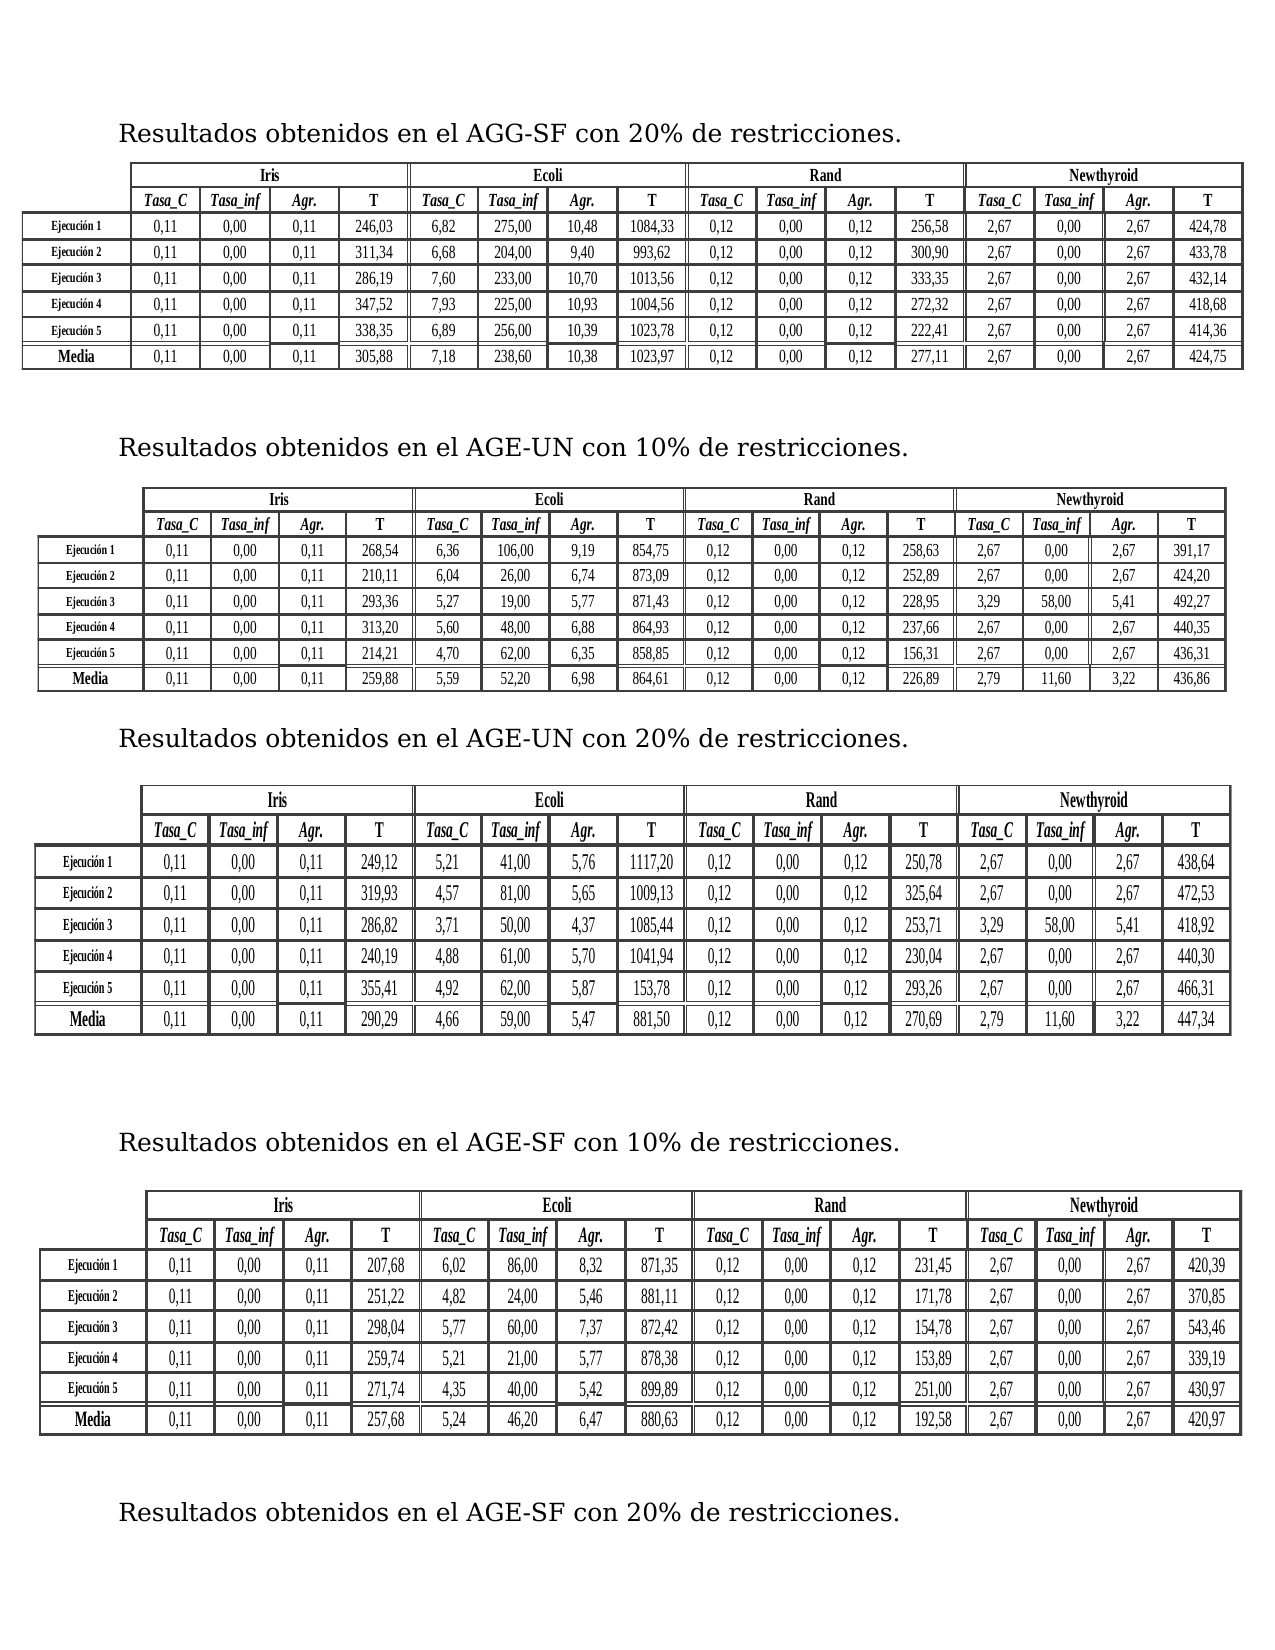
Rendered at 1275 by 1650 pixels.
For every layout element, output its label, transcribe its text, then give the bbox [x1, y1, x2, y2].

text Resultados obtenidos en el AGE-SF con 10% de restricciones. [118, 1127, 1157, 1157]
text Resultados obtenidos en el AGE-UN con 20% de restricciones. [118, 723, 1157, 753]
text Resultados obtenidos en el AGE-SF con 20% de restricciones. [118, 1497, 1157, 1527]
text Resultados obtenidos en el AGE-UN con 10% de restricciones. [118, 431, 1157, 461]
text Resultados obtenidos en el AGG-SF con 20% de restricciones. [118, 118, 1157, 148]
